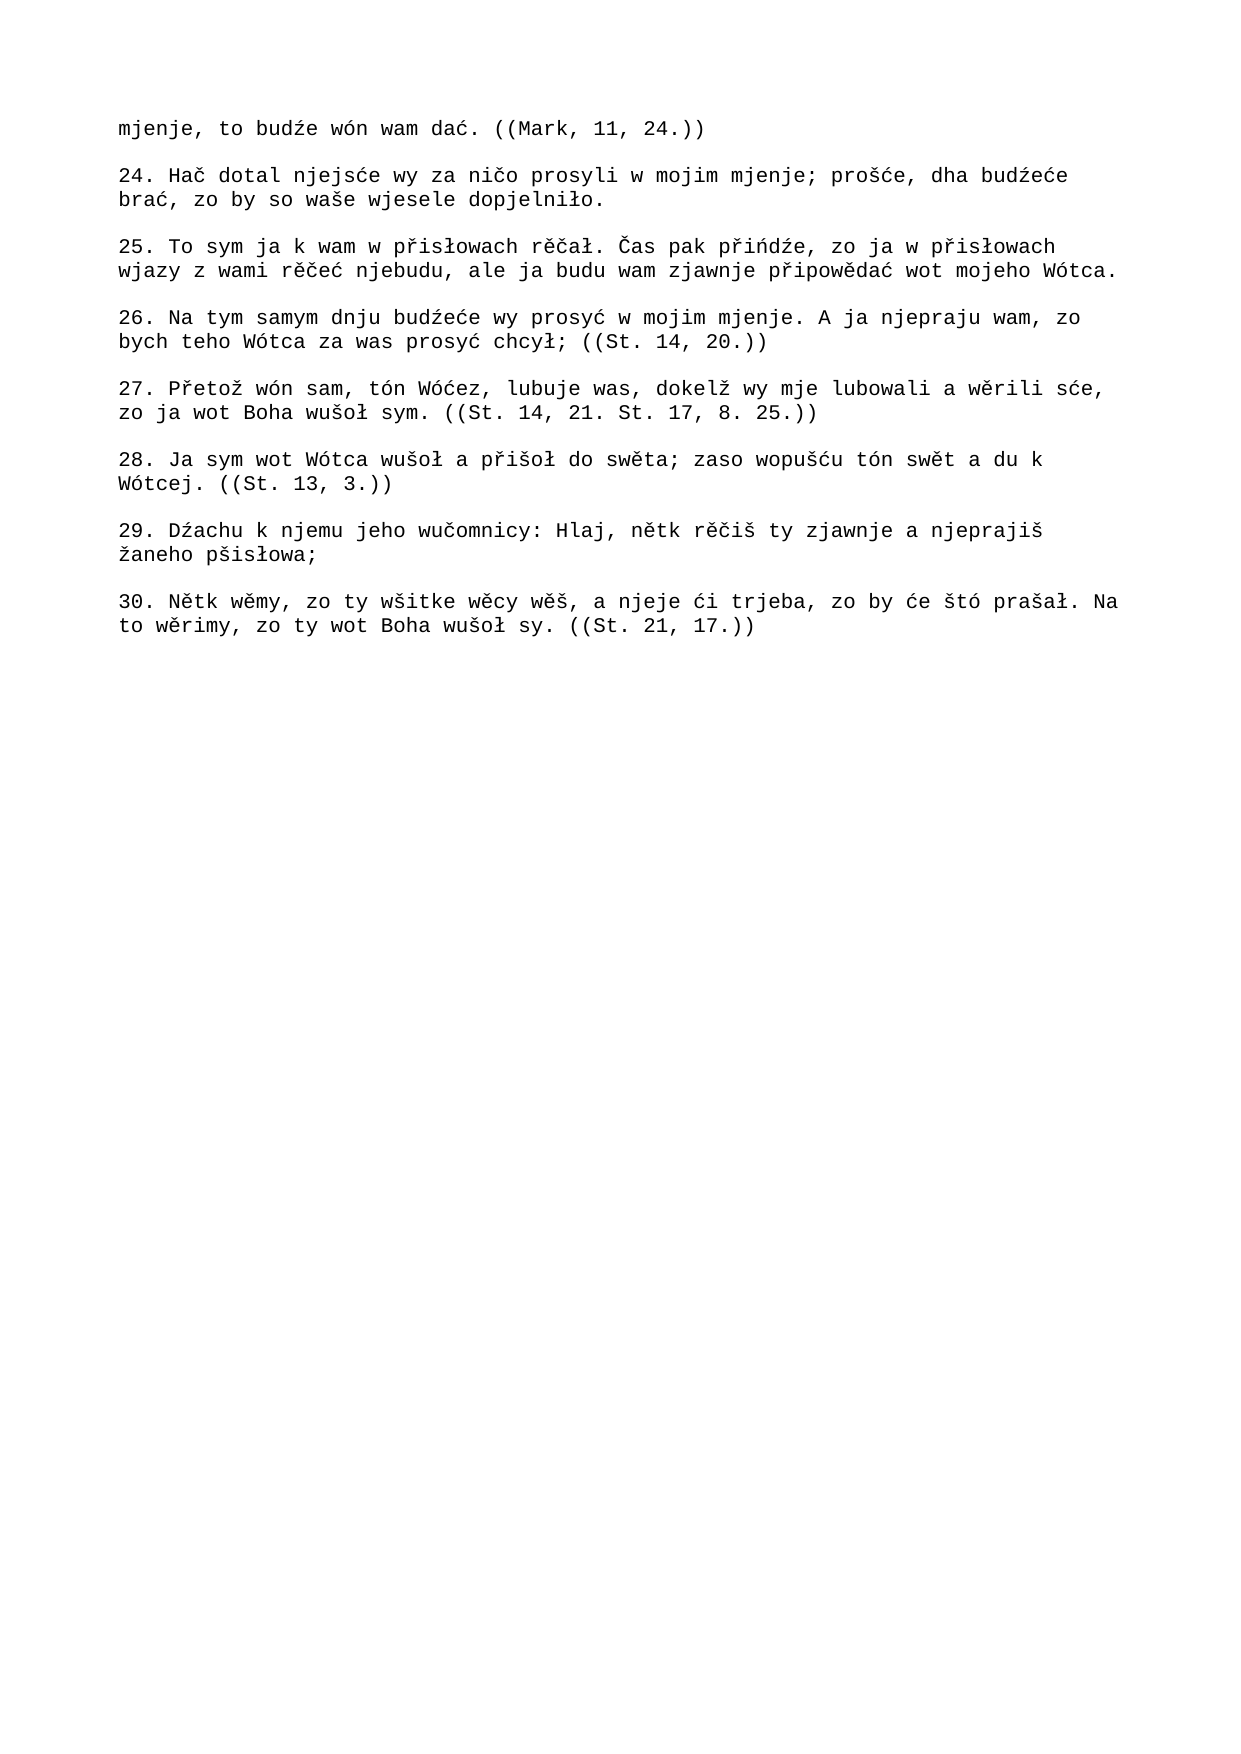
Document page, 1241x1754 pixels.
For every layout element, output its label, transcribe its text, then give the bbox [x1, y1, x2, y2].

text mjenje, to budźe wón wam dać. ((Mark, 11, 24.)) [118, 118, 1122, 142]
text 29. Dźachu k njemu jeho wučomnicy: Hlaj, nětk rěčiš ty zjawnje a njeprajiš žaneho pšisłowa; [118, 520, 1122, 567]
text 27. Přetož wón sam, tón Wóćez, lubuje was, dokelž wy mje lubowali a wěrili sće, zo ja wot Boha wušoł sym. ((St. 14, 21. St. 17, 8. 25.)) [118, 378, 1122, 426]
text 30. Nětk wěmy, zo ty wšitke wěcy wěš, a njeje ći trjeba, zo by će štó prašał. Na to wěrimy, zo ty wot Boha wušoł sy. ((St. 21, 17.)) [118, 591, 1122, 638]
text 24. Hač dotal njejsće wy za ničo prosyli w mojim mjenje; prošće, dha budźeće brać, zo by so waše wjesele dopjelniło. [118, 165, 1122, 213]
text 25. To sym ja k wam w přisłowach rěčał. Čas pak přińdźe, zo ja w přisłowach wjazy z wami rěčeć njebudu, ale ja budu wam zjawnje připowědać wot mojeho Wótca. [118, 236, 1122, 284]
text 28. Ja sym wot Wótca wušoł a přišoł do swěta; zaso wopušću tón swět a du k Wótcej. ((St. 13, 3.)) [118, 449, 1122, 496]
text 26. Na tym samym dnju budźeće wy prosyć w mojim mjenje. A ja njepraju wam, zo bych teho Wótca za was prosyć chcył; ((St. 14, 20.)) [118, 307, 1122, 354]
